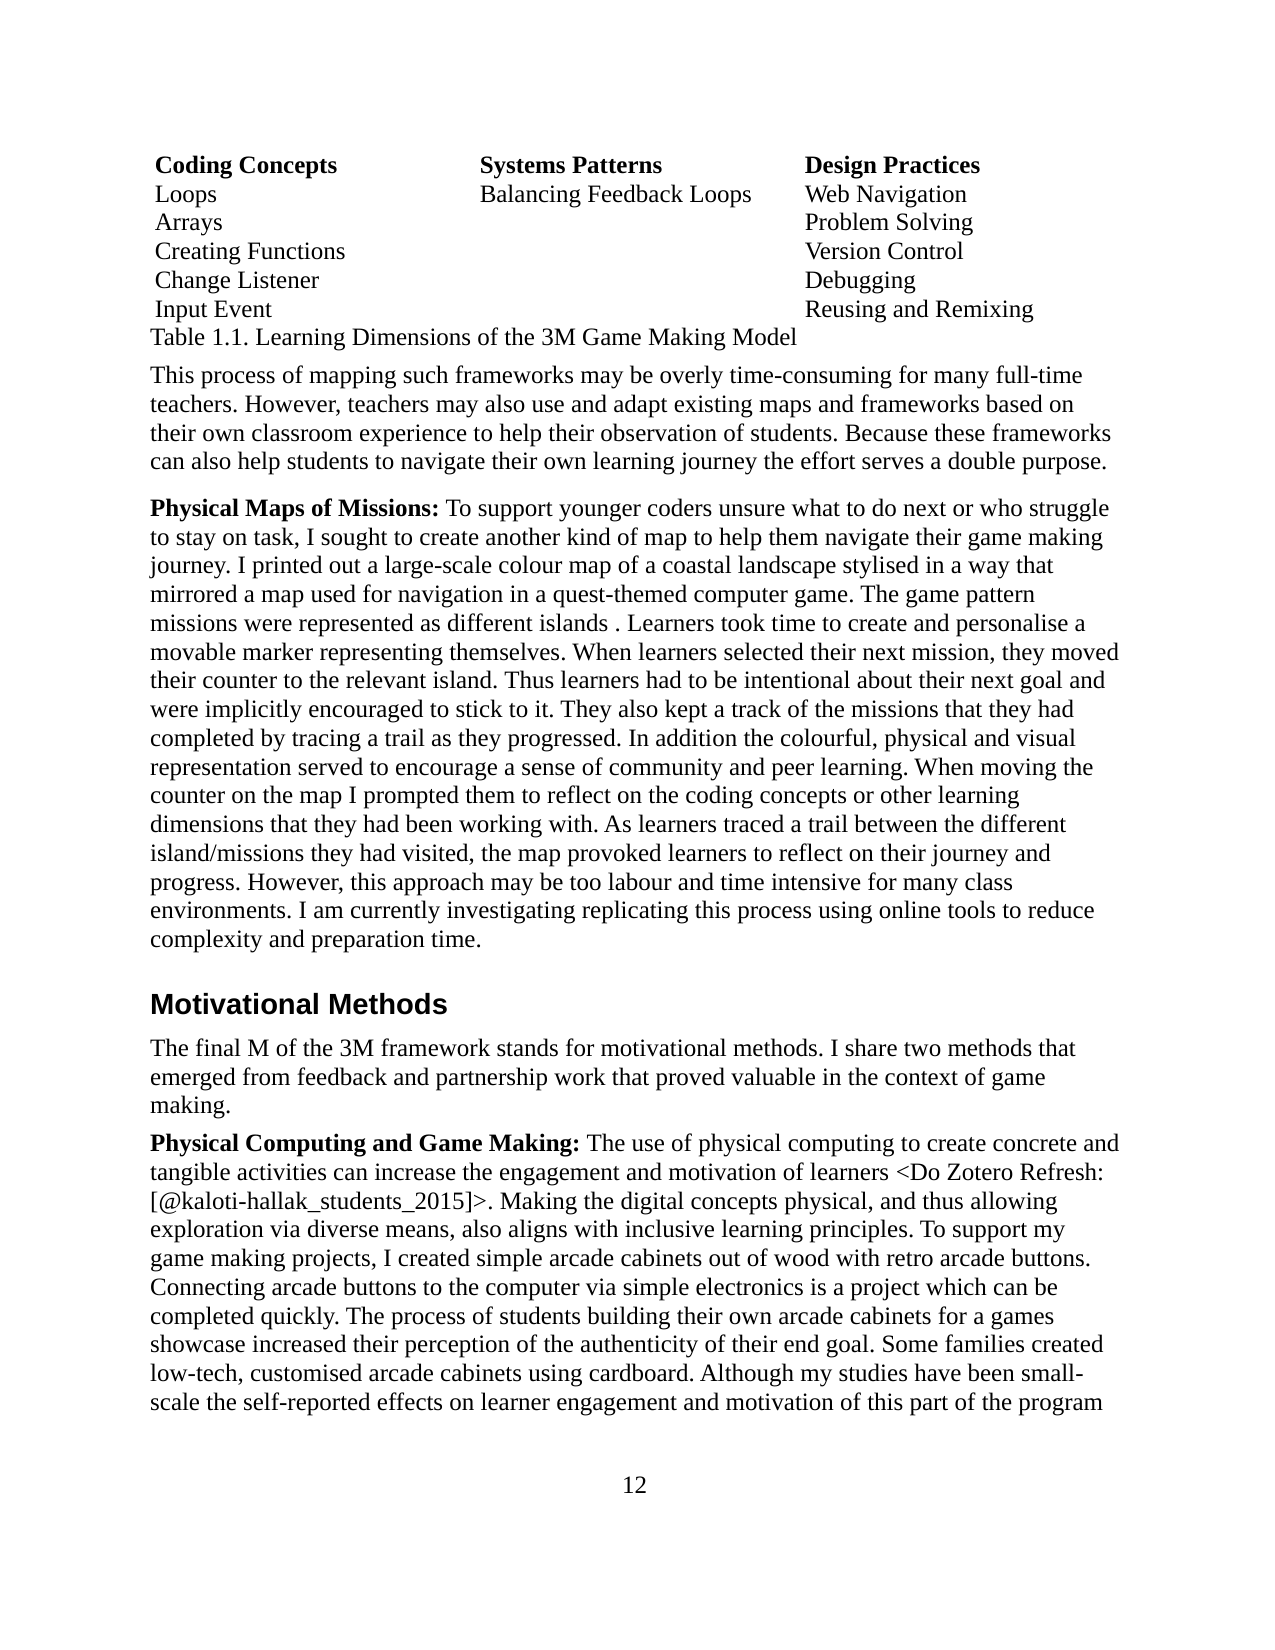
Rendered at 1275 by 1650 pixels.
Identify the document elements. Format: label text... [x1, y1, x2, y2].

table_cell Change Listener [150, 265, 475, 294]
table_cell Arrays [150, 208, 475, 236]
table_cell Reusing and Remixing [800, 294, 1125, 322]
text This process of mapping such frameworks may be overly time-consuming for many full-time teachers. However, teachers may also use and adapt existing maps and frameworks based on their own classroom experience to help their observation of students. Because these frameworks can also help students to navigate their own learning journey the effort serves a double purpose. [150, 360, 1125, 475]
table_cell Version Control [800, 236, 1125, 265]
text Physical Computing and Game Making: The use of physical computing to create concrete and tangible activities can increase the engagement and motivation of learners <Do Zotero Refresh: [@kaloti-hallak_students_2015]>. Making the digital concepts physical, and thus allowing exploration via diverse means, also aligns with inclusive learning principles. To support my game making projects, I created simple arcade cabinets out of wood with retro arcade buttons. Connecting arcade buttons to the computer via simple electronics is a project which can be completed quickly. The process of students building their own arcade cabinets for a games showcase increased their perception of the authenticity of their end goal. Some families created low-tech, customised arcade cabinets using cardboard. Although my studies have been small-scale the self-reported effects on learner engagement and motivation of this part of the program [150, 1128, 1125, 1416]
text Physical Maps of Missions: To support younger coders unsure what to do next or who struggle to stay on task, I sought to create another kind of map to help them navigate their game making journey. I printed out a large-scale colour map of a coastal landscape stylised in a way that mirrored a map used for navigation in a quest-themed computer game. The game pattern missions were represented as different islands . Learners took time to create and personalise a movable marker representing themselves. When learners selected their next mission, they moved their counter to the relevant island. Thus learners had to be intentional about their next goal and were implicitly encouraged to stick to it. They also kept a track of the missions that they had completed by tracing a trail as they progressed. In addition the colourful, physical and visual representation served to encourage a sense of community and peer learning. When moving the counter on the map I prompted them to reflect on the coding concepts or other learning dimensions that they had been working with. As learners traced a trail between the different island/missions they had visited, the map provoked learners to reflect on their journey and progress. However, this approach may be too labour and time intensive for many class environments. I am currently investigating replicating this process using online tools to reduce complexity and preparation time. [150, 493, 1125, 953]
table_cell Loops [150, 179, 475, 207]
table_cell [475, 294, 800, 322]
table_cell Problem Solving [800, 208, 1125, 236]
table_header Design Practices [800, 150, 1125, 179]
table_cell Balancing Feedback Loops [475, 179, 800, 207]
table_cell [475, 265, 800, 294]
table_header Coding Concepts [150, 150, 475, 179]
table_header Systems Patterns [475, 150, 800, 179]
subtitle Motivational Methods [150, 987, 1125, 1021]
table_cell [475, 236, 800, 265]
table_cell [475, 208, 800, 236]
table_cell Creating Functions [150, 236, 475, 265]
text Table 1.1. Learning Dimensions of the 3M Game Making Model [150, 322, 1125, 351]
table_cell Web Navigation [800, 179, 1125, 207]
table_cell Debugging [800, 265, 1125, 294]
text The final M of the 3M framework stands for motivational methods. I share two methods that emerged from feedback and partnership work that proved valuable in the context of game making. [150, 1033, 1125, 1119]
table_cell Input Event [150, 294, 475, 322]
